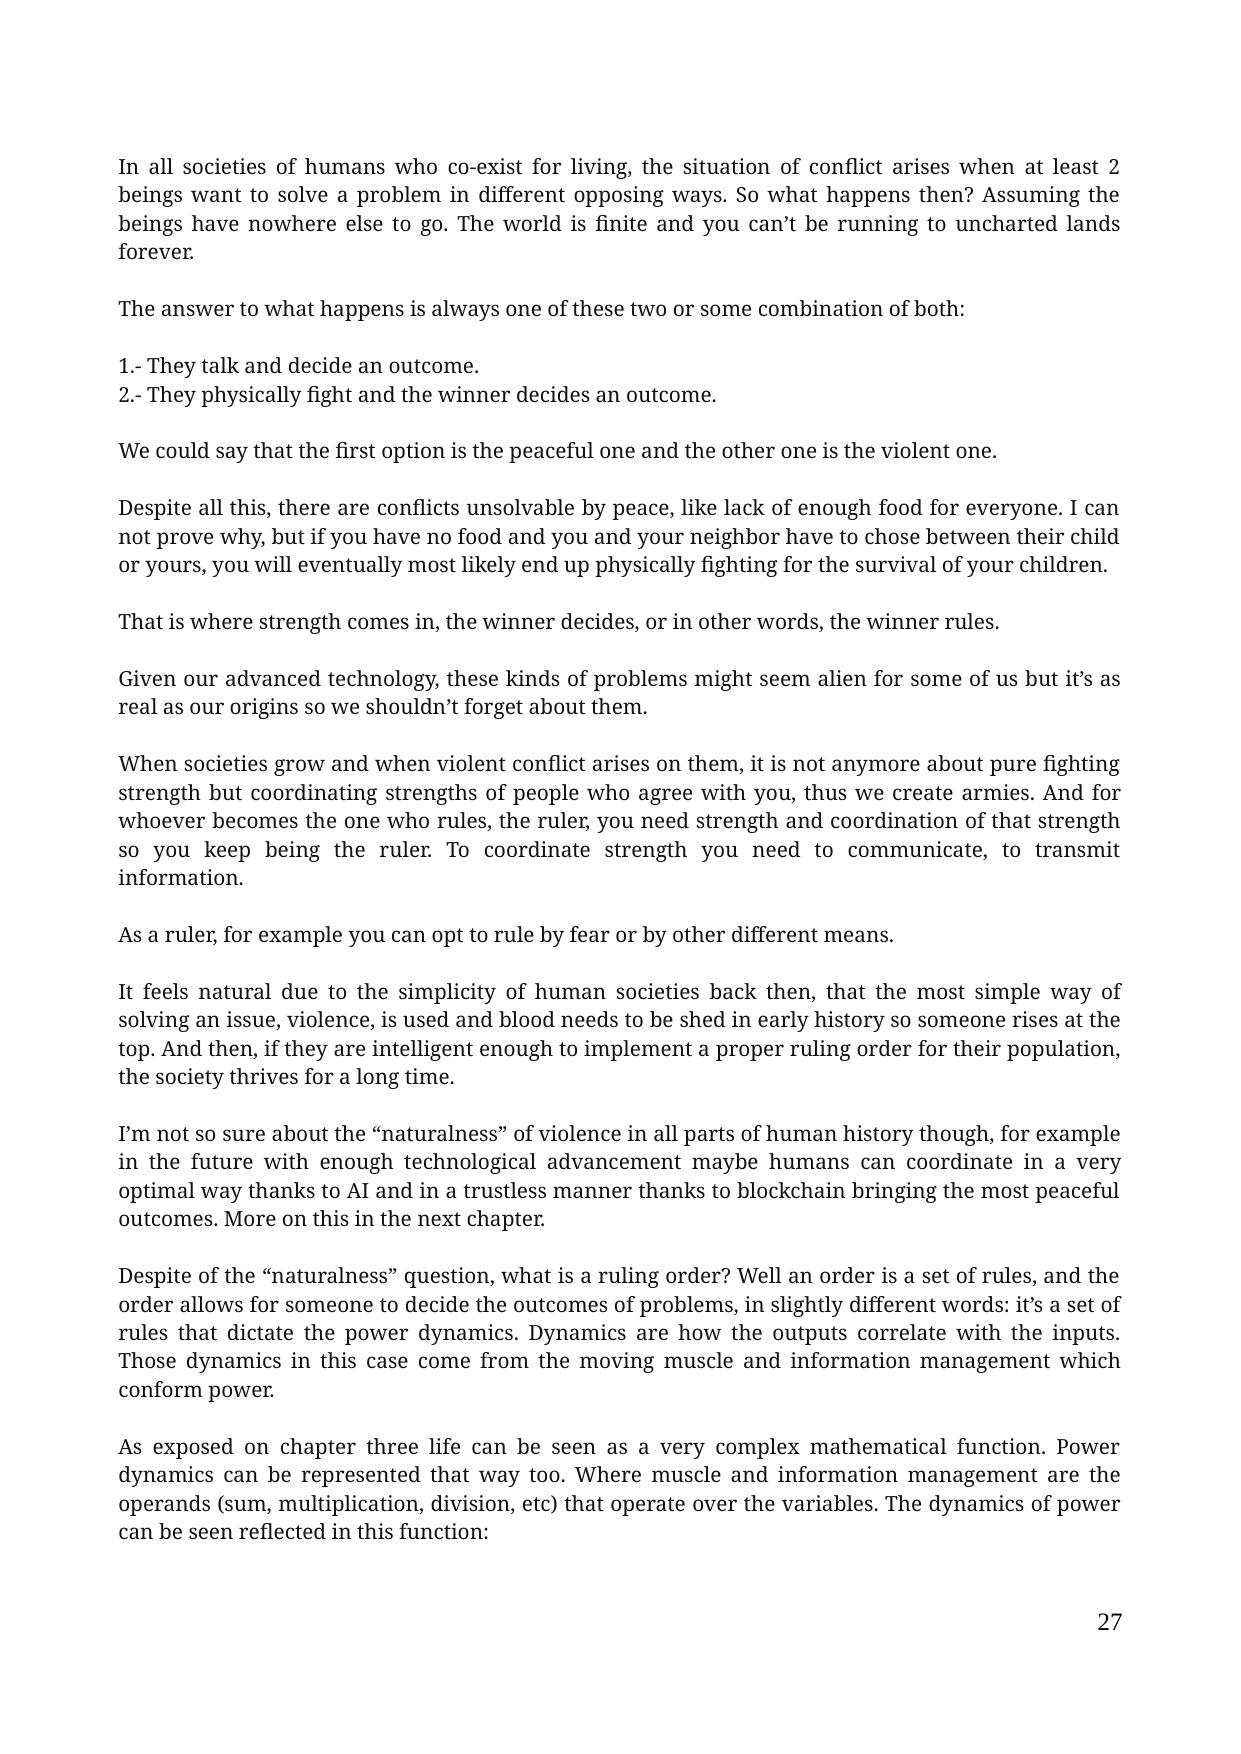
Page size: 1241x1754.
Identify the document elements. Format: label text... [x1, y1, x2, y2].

text That is where strength comes in, the winner decides, or in other words, the winner rules. [118, 607, 1122, 636]
text As exposed on chapter three life can be seen as a very complex mathematical function. Power dynamics can be represented that way too. Where muscle and information management are the operands (sum, multiplication, division, etc) that operate over the variables. The dynamics of power can be seen reflected in this function: [118, 1432, 1122, 1546]
text In all societies of humans who co-exist for living, the situation of conflict arises when at least 2 beings want to solve a problem in different opposing ways. So what happens then? Assuming the beings have nowhere else to go. The world is finite and you can’t be running to uncharted lands forever. [118, 152, 1122, 266]
text We could say that the first option is the peaceful one and the other one is the violent one. [118, 437, 1122, 465]
text The answer to what happens is always one of these two or some combination of both: [118, 294, 1122, 323]
text 2.- They physically fight and the winner decides an outcome. [118, 380, 1122, 408]
text 1.- They talk and decide an outcome. [118, 351, 1122, 380]
text It feels natural due to the simplicity of human societies back then, that the most simple way of solving an issue, violence, is used and blood needs to be shed in early history so someone rises at the top. And then, if they are intelligent enough to implement a proper ruling order for their population, the society thrives for a long time. [118, 977, 1122, 1091]
text When societies grow and when violent conflict arises on them, it is not anymore about pure fighting strength but coordinating strengths of people who agree with you, thus we create armies. And for whoever becomes the one who rules, the ruler, you need strength and coordination of that strength so you keep being the ruler. To coordinate strength you need to communicate, to transmit information. [118, 749, 1122, 892]
text Despite all this, there are conflicts unsolvable by peace, like lack of enough food for everyone. I can not prove why, but if you have no food and you and your neighbor have to chose between their child or yours, you will eventually most likely end up physically fighting for the survival of your children. [118, 493, 1122, 579]
text I’m not so sure about the “naturalness” of violence in all parts of human history though, for example in the future with enough technological advancement maybe humans can coordinate in a very optimal way thanks to AI and in a trustless manner thanks to blockchain bringing the most peaceful outcomes. More on this in the next chapter. [118, 1119, 1122, 1233]
text As a ruler, for example you can opt to rule by fear or by other different means. [118, 920, 1122, 948]
text Given our advanced technology, these kinds of problems might seem alien for some of us but it’s as real as our origins so we shouldn’t forget about them. [118, 664, 1122, 721]
text Despite of the “naturalness” question, what is a ruling order? Well an order is a set of rules, and the order allows for someone to decide the outcomes of problems, in slightly different words: it’s a set of rules that dictate the power dynamics. Dynamics are how the outputs correlate with the inputs. Those dynamics in this case come from the moving muscle and information management which conform power. [118, 1261, 1122, 1403]
